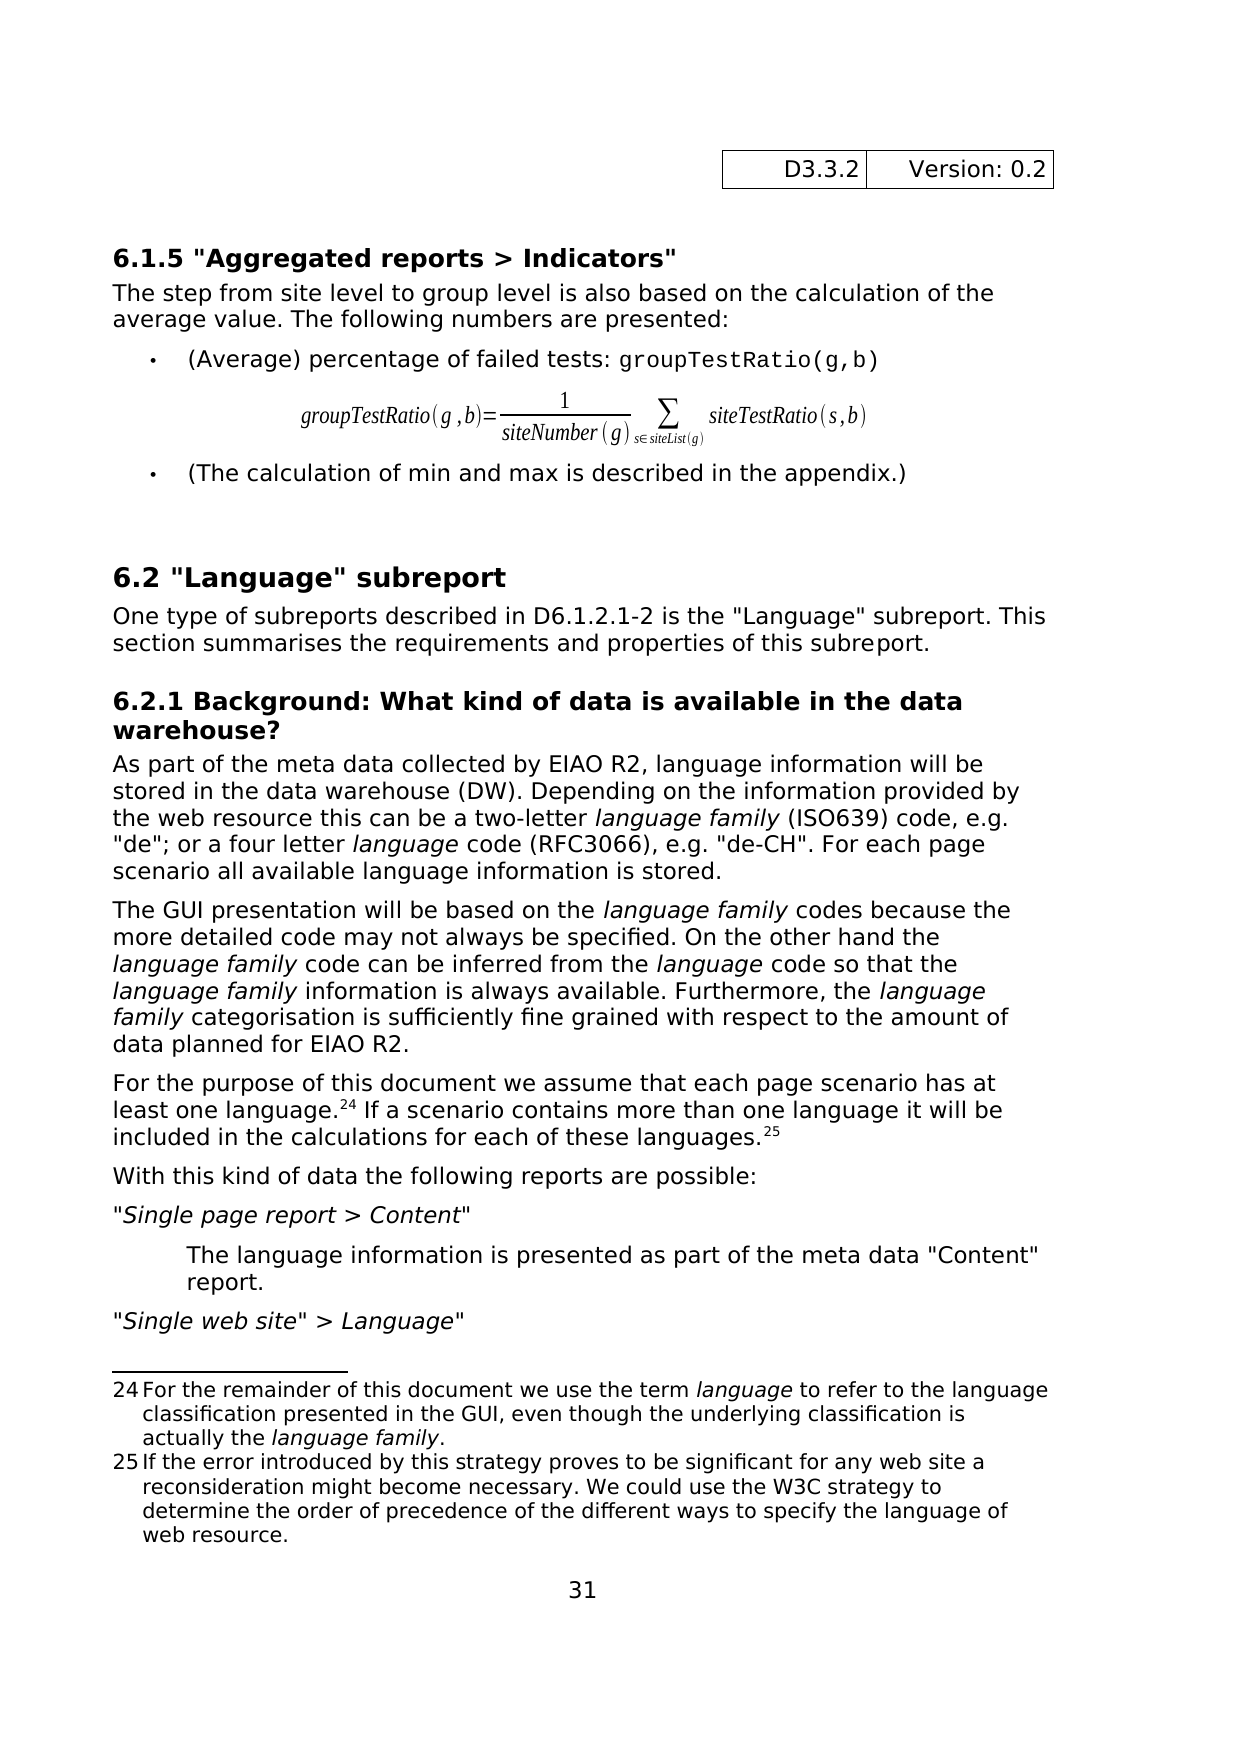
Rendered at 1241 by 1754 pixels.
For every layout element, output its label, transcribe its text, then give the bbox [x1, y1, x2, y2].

text For the purpose of this document we assume that each page scenario has at least one language. If a scenario contains more than one language it will be included in the calculations for each of these languages. [112, 1071, 1053, 1151]
text One type of subreports described in D6.1.2.1-2 is the "Language" subreport. This section summarises the requirements and properties of this subreport. [112, 603, 1053, 656]
list (Average) percentage of failed tests: groupTestRatio(g,b) [150, 346, 1053, 374]
text With this kind of data the following reports are possible: [112, 1163, 1053, 1190]
text "Single page report > Content" [112, 1203, 1053, 1229]
text "Single web site" > Language" [112, 1308, 1053, 1335]
text If the error introduced by this strategy proves to be significant for any web site a reconsideration might become necessary. We could use the W3C strategy to determine the order of precedence of the different ways to specify the language of web resource. [112, 1451, 1053, 1548]
subtitle Background: What kind of data is available in the data warehouse? [112, 687, 1053, 745]
text As part of the meta data collected by EIAO R2, language information will be stored in the data warehouse (DW). Depending on the information provided by the web resource this can be a two-letter language family (ISO639) code, e.g. "de"; or a four letter language code (RFC3066), e.g. "de-CH". For each page scenario all available language information is stored. [112, 751, 1053, 885]
text The language information is presented as part of the meta data "Content" report. [186, 1242, 1053, 1296]
list (The calculation of min and max is described in the appendix.) [150, 461, 1053, 487]
subtitle "Language" subreport [112, 563, 1053, 594]
subtitle "Aggregated reports > Indicators" [112, 245, 1053, 274]
text The GUI presentation will be based on the language family codes because the more detailed code may not always be specified. On the other hand the language family code can be inferred from the language code so that the language family information is always available. Furthermore, the language family categorisation is sufficiently fine grained with respect to the amount of data planned for EIAO R2. [112, 897, 1053, 1058]
text For the remainder of this document we use the term language to refer to the language classification presented in the GUI, even though the underlying classification is actually the language family. [112, 1378, 1053, 1451]
text The step from site level to group level is also based on the calculation of the average value. The following numbers are presented: [112, 280, 1053, 333]
